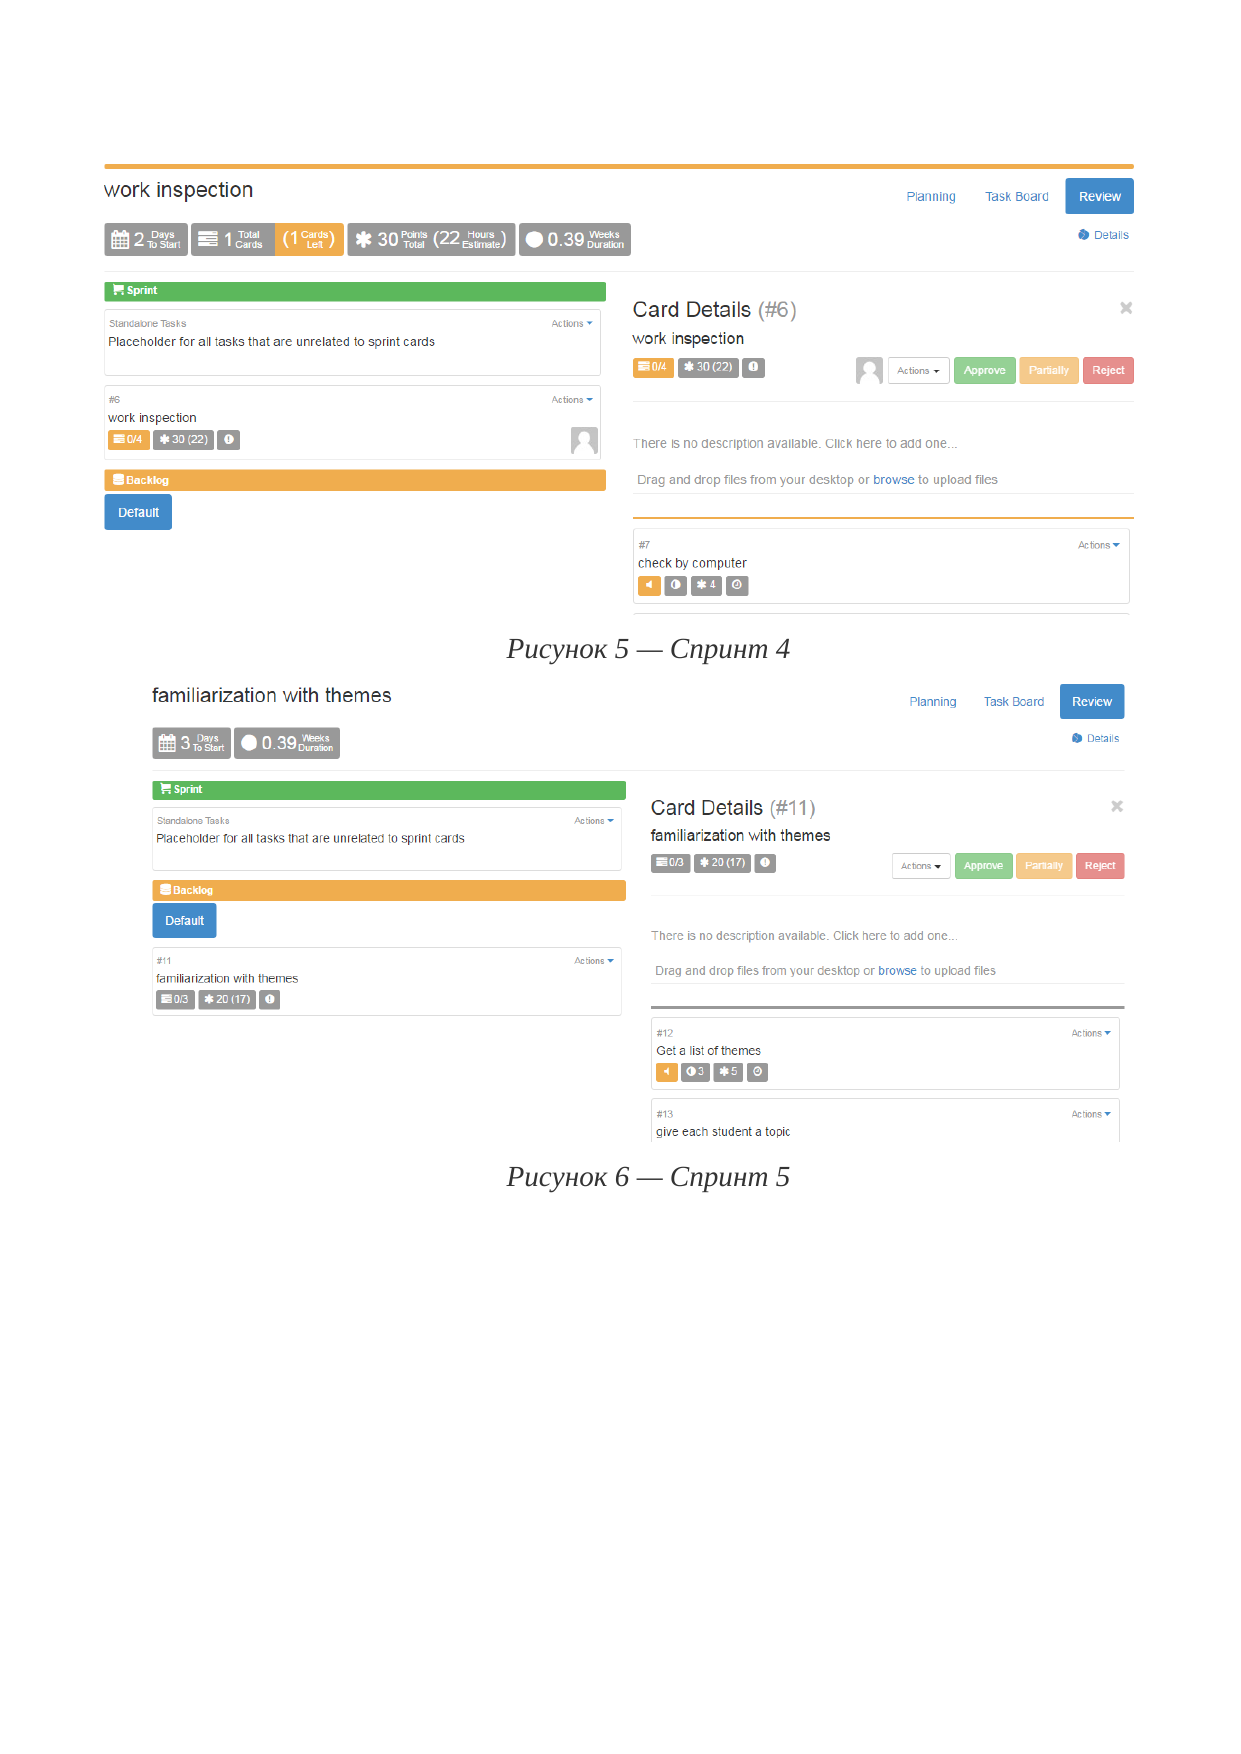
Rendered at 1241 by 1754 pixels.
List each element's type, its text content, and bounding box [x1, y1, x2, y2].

text Рисунок 5 — Спринт 4 [118, 134, 1181, 665]
text Рисунок 6 — Спринт 5 [118, 1142, 1181, 1192]
